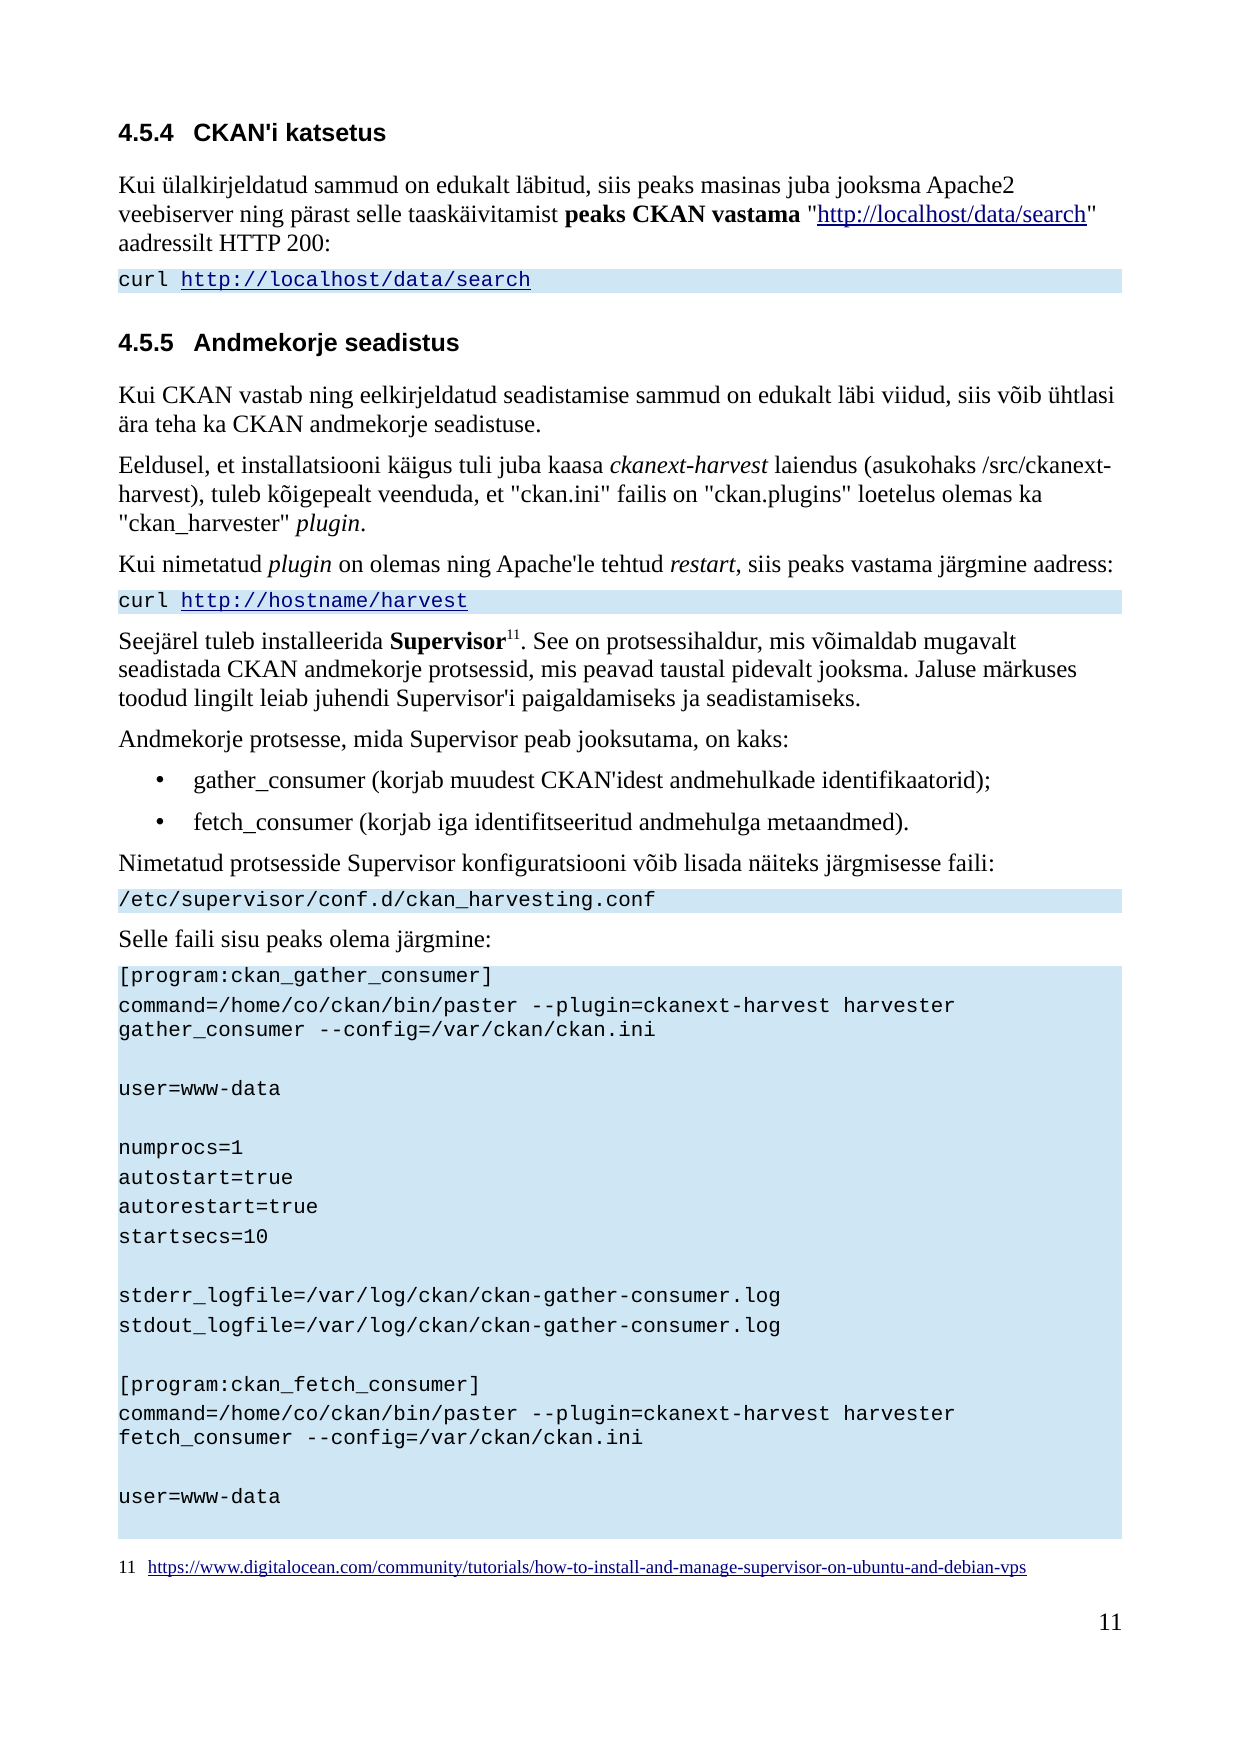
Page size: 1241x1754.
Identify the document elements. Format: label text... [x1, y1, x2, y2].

text Seejärel tuleb installeerida Supervisor. See on protsessihaldur, mis võimaldab mugavalt seadistada CKAN andmekorje protsessid, mis peavad taustal pidevalt jooksma. Jaluse märkuses toodud lingilt leiab juhendi Supervisor'i paigaldamiseks ja seadistamiseks. [118, 626, 1122, 712]
text stderr_logfile=/var/log/ckan/ckan-gather-consumer.log [118, 1285, 1122, 1309]
text user=www-data [118, 1486, 1122, 1510]
text numprocs=1 [118, 1137, 1122, 1161]
text Nimetatud protsesside Supervisor konfiguratsiooni võib lisada näiteks järgmisesse faili: [118, 848, 1122, 877]
text https://www.digitalocean.com/community/tutorials/how-to-install-and-manage-supervisor-on-ubuntu-and-debian-vps [118, 1556, 1122, 1578]
text [program:ckan_fetch_consumer] [118, 1374, 1122, 1397]
list gather_consumer (korjab muudest CKAN'idest andmehulkade identifikaatorid); [156, 766, 1122, 794]
text stdout_logfile=/var/log/ckan/ckan-gather-consumer.log [118, 1314, 1122, 1338]
list fetch_consumer (korjab iga identifitseeritud andmehulga metaandmed). [156, 807, 1122, 835]
text [program:ckan_gather_consumer] [118, 966, 1122, 989]
text command=/home/co/ckan/bin/paster --plugin=ckanext-harvest harvester fetch_consumer --config=/var/ckan/ckan.ini [118, 1403, 1122, 1451]
text curl http://hostname/harvest [118, 590, 1122, 614]
text autostart=true [118, 1167, 1122, 1190]
subtitle CKAN'i katsetus [118, 118, 1122, 147]
text /etc/supervisor/conf.d/ckan_harvesting.conf [118, 889, 1122, 913]
text Kui CKAN vastab ning eelkirjeldatud seadistamise sammud on edukalt läbi viidud, siis võib ühtlasi ära teha ka CKAN andmekorje seadistuse. [118, 381, 1122, 438]
text Kui ülalkirjeldatud sammud on edukalt läbitud, siis peaks masinas juba jooksma Apache2 veebiserver ning pärast selle taaskäivitamist peaks CKAN vastama "http://localhost/data/search" aadressilt HTTP 200: [118, 171, 1122, 257]
text user=www-data [118, 1078, 1122, 1102]
text curl http://localhost/data/search [118, 269, 1122, 293]
text Selle faili sisu peaks olema järgmine: [118, 924, 1122, 953]
text command=/home/co/ckan/bin/paster --plugin=ckanext-harvest harvester gather_consumer --config=/var/ckan/ckan.ini [118, 995, 1122, 1042]
subtitle Andmekorje seadistus [118, 328, 1122, 357]
text Andmekorje protsesse, mida Supervisor peab jooksutama, on kaks: [118, 724, 1122, 753]
text Eeldusel, et installatsiooni käigus tuli juba kaasa ckanext-harvest laiendus (asukohaks /src/ckanext-harvest), tuleb kõigepealt veenduda, et "ckan.ini" failis on "ckan.plugins" loetelus olemas ka "ckan_harvester" plugin. [118, 451, 1122, 537]
text autorestart=true [118, 1196, 1122, 1220]
text Kui nimetatud plugin on olemas ning Apache'le tehtud restart, siis peaks vastama järgmine aadress: [118, 549, 1122, 578]
text startsecs=10 [118, 1226, 1122, 1249]
